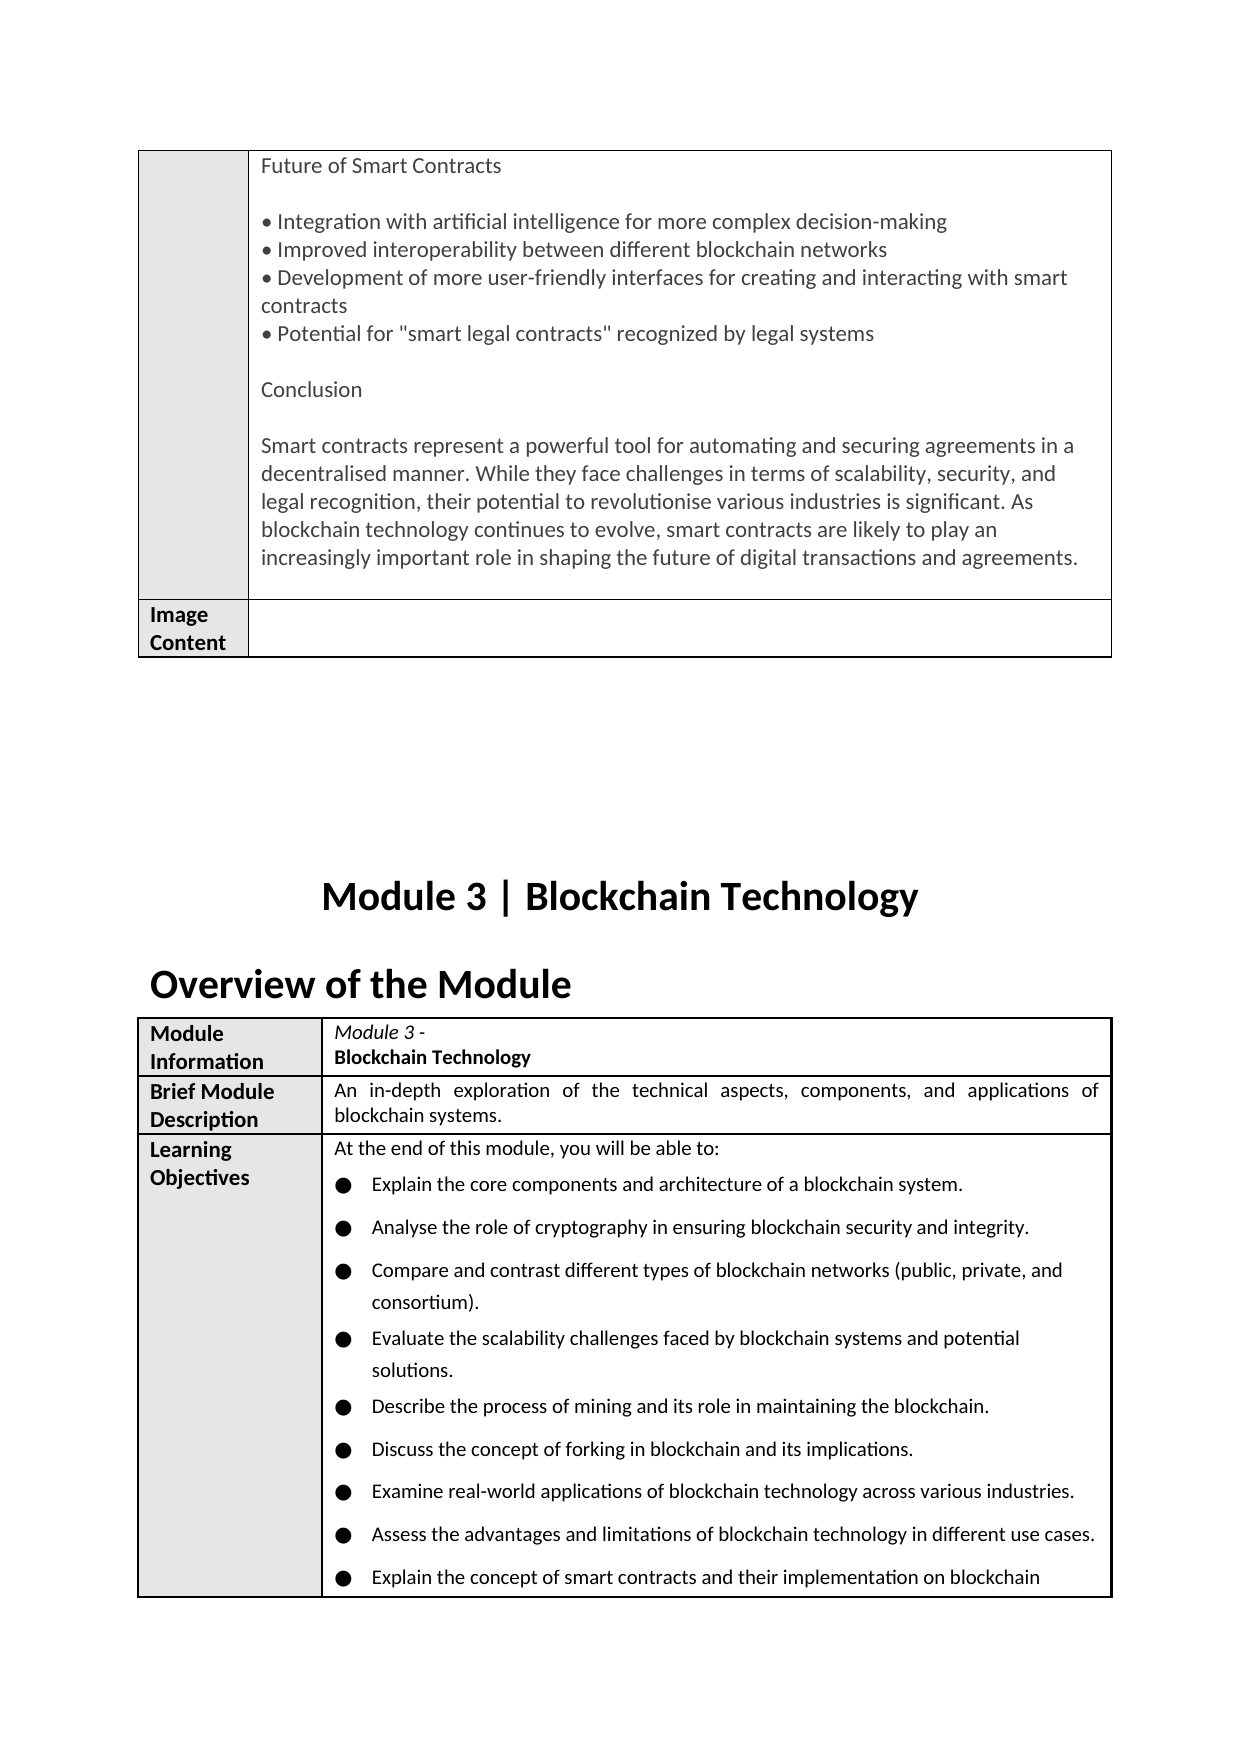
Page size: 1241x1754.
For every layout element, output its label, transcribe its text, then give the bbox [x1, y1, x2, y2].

table_cell Image Content [139, 600, 248, 656]
table_cell [249, 600, 1111, 656]
table_cell At the end of this module, you will be able to: Explain the core components and architecture of a blockchain system. Analyse the role of cryptography in ensuring blockchain security and integrity. Compare and contrast different types of blockchain networks (public, private, and consortium). Evaluate the scalability challenges faced by blockchain systems and potential solutions. Describe the process of mining and its role in maintaining the blockchain. Discuss the concept of forking in blockchain and its implications. Examine real-world applications of blockchain technology across various industries. Assess the advantages and limitations of blockchain technology in different use cases. Explain the concept of smart contracts and their implementation on blockchain platforms. Analyse the future trends and potential developments in blockchain technology. [323, 1135, 1110, 1596]
title Module 3 | Blockchain Technology [150, 869, 1090, 920]
subtitle Overview of the Module [150, 958, 1090, 1009]
table_cell Brief Module Description [139, 1077, 321, 1133]
table_cell [139, 151, 248, 599]
table_header Module Information [139, 1019, 321, 1075]
table_cell Learning Objectives [139, 1135, 321, 1596]
table_cell Future of Smart Contracts • Integration with artificial intelligence for more complex decision-making • Improved interoperability between different blockchain networks • Development of more user-friendly interfaces for creating and interacting with smart contracts • Potential for "smart legal contracts" recognized by legal systems Conclusion Smart contracts represent a powerful tool for automating and securing agreements in a decentralised manner. While they face challenges in terms of scalability, security, and legal recognition, their potential to revolutionise various industries is significant. As blockchain technology continues to evolve, smart contracts are likely to play an increasingly important role in shaping the future of digital transactions and agreements. [249, 151, 1111, 599]
table_header Module 3 - Blockchain Technology [323, 1019, 1110, 1075]
table_cell An in-depth exploration of the technical aspects, components, and applications of blockchain systems. [323, 1077, 1110, 1133]
